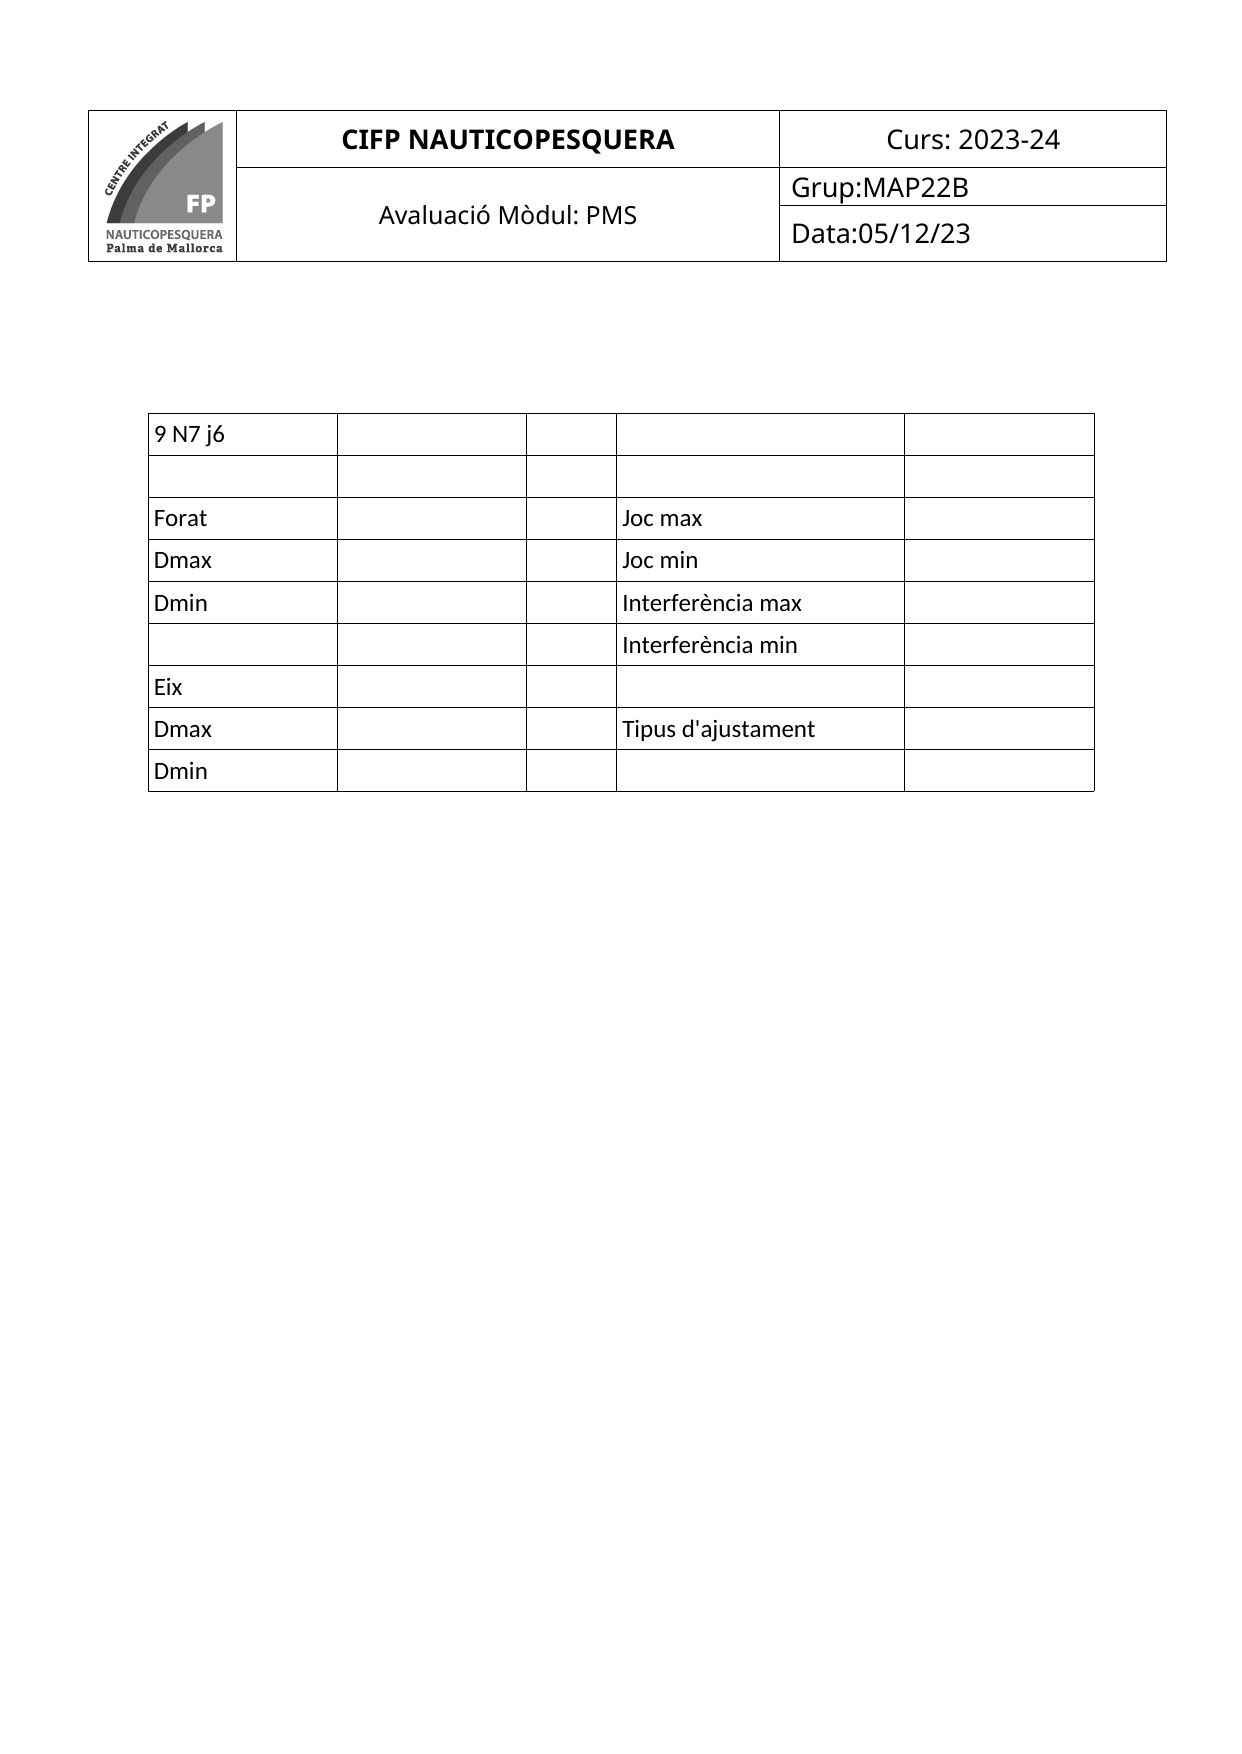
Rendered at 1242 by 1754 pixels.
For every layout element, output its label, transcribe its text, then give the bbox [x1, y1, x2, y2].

table_header [617, 414, 904, 454]
table_cell [617, 750, 904, 791]
table_cell [617, 666, 904, 707]
table_cell Dmax [149, 540, 337, 581]
table_cell [617, 456, 904, 497]
table_header 9 N7 j6 [149, 414, 337, 454]
table_cell Interferència min [617, 624, 904, 665]
table_header [527, 414, 616, 454]
table_cell [338, 540, 526, 581]
table_cell Eix [149, 666, 337, 707]
table_cell [338, 582, 526, 623]
table_cell Tipus d'ajustament [617, 708, 904, 749]
table_cell Dmax [149, 708, 337, 749]
table_cell [338, 750, 526, 791]
table_cell [527, 624, 616, 665]
table_cell [527, 582, 616, 623]
table_cell [527, 456, 616, 497]
table_cell [338, 498, 526, 539]
table_cell [905, 666, 1094, 707]
table_cell Dmin [149, 582, 337, 623]
table_cell [149, 624, 337, 665]
table_cell [905, 540, 1094, 581]
table_header [338, 414, 526, 454]
table_cell Joc min [617, 540, 904, 581]
table_cell Interferència max [617, 582, 904, 623]
table_cell [338, 708, 526, 749]
table_cell [905, 624, 1094, 665]
table_cell Forat [149, 498, 337, 539]
table_cell [338, 456, 526, 497]
table_cell [905, 750, 1094, 791]
table_cell [905, 456, 1094, 497]
table_cell [905, 498, 1094, 539]
table_cell [338, 666, 526, 707]
table_cell Dmin [149, 750, 337, 791]
table_cell [527, 498, 616, 539]
table_cell [527, 708, 616, 749]
table_cell [149, 456, 337, 497]
table_cell [338, 624, 526, 665]
table_cell [527, 540, 616, 581]
table_header [905, 414, 1094, 454]
table_cell [905, 582, 1094, 623]
table_cell [527, 666, 616, 707]
picture [100, 111, 229, 260]
table_cell Joc max [617, 498, 904, 539]
table_cell [527, 750, 616, 791]
table_cell [905, 708, 1094, 749]
